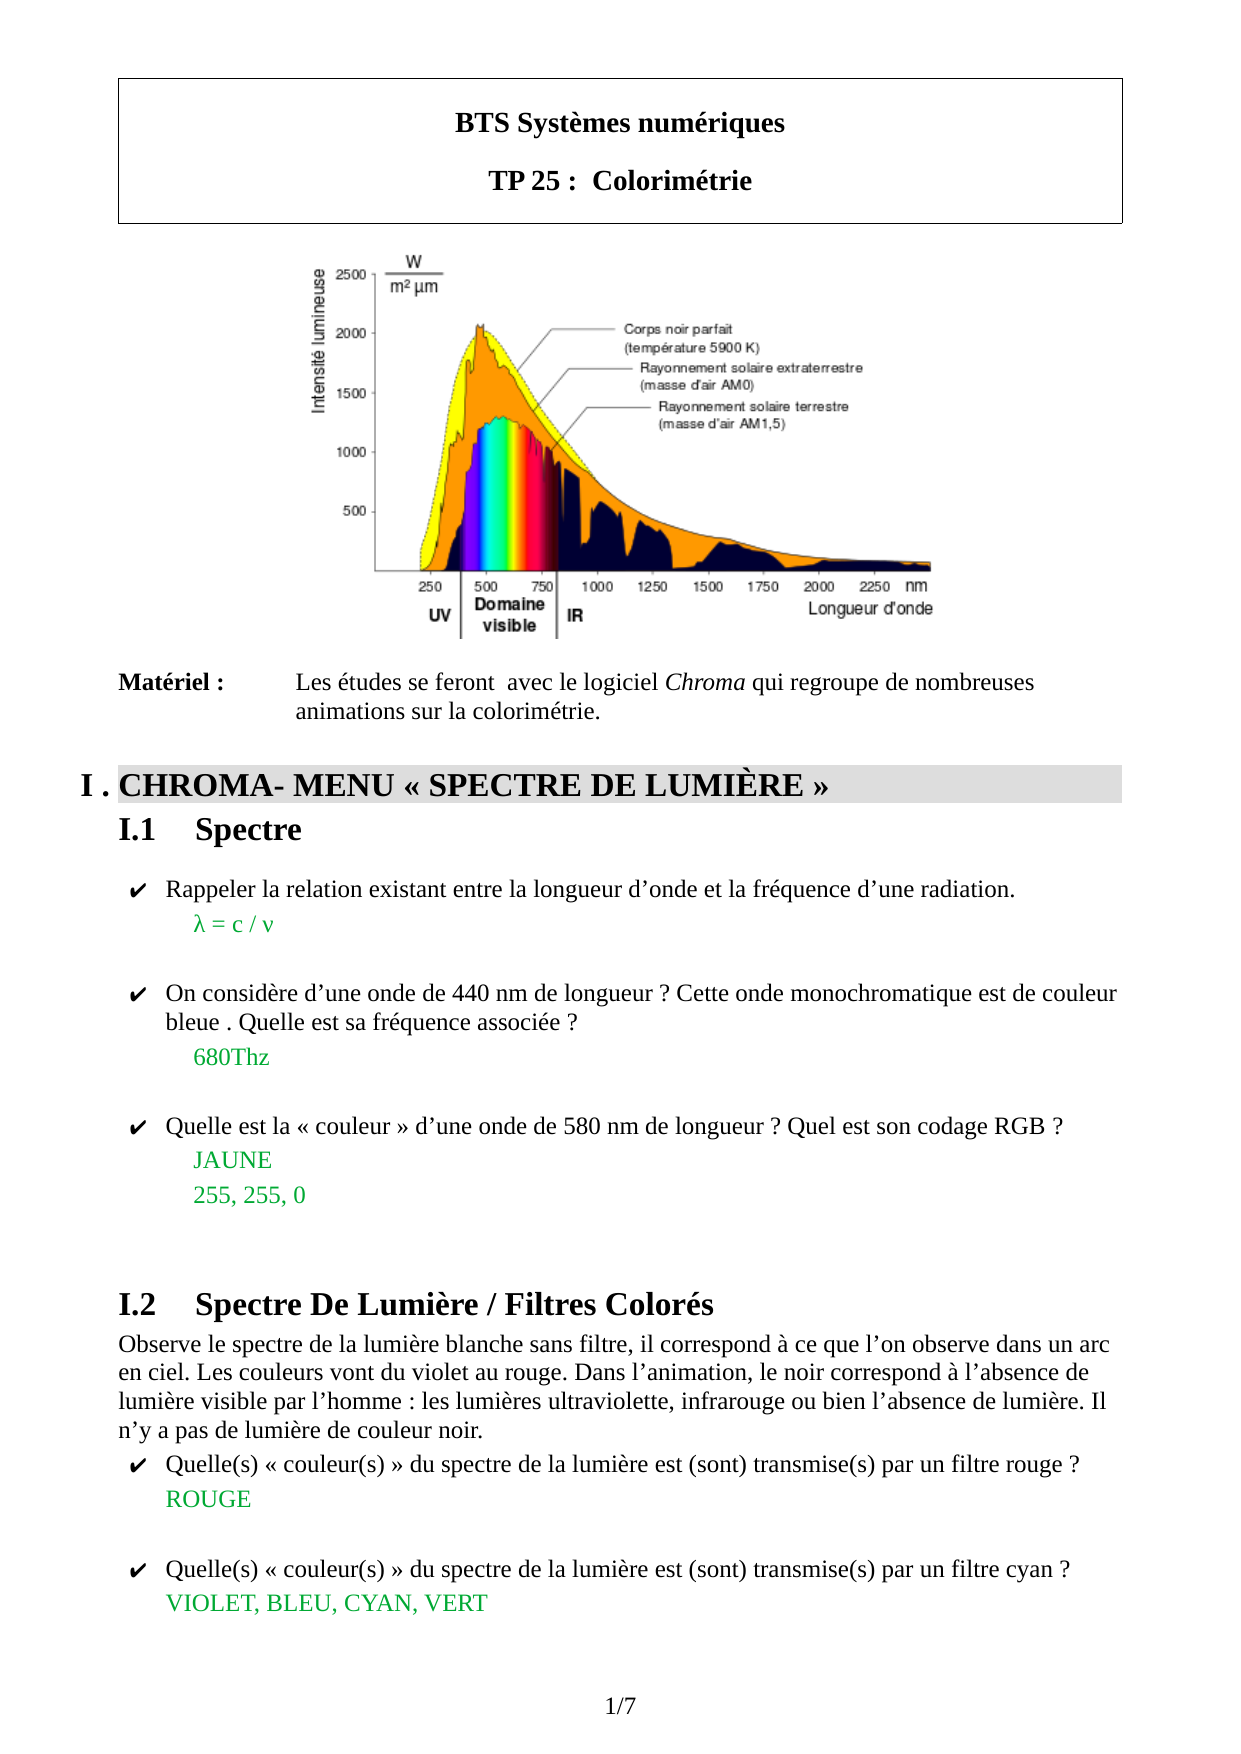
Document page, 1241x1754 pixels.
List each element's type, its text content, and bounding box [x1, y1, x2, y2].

text 680Thz [118, 1042, 1122, 1070]
list Chroma- menu « Spectre de lumière » [118, 765, 1122, 803]
text BTS Systèmes numériques [119, 102, 1122, 138]
list Rappeler la relation existant entre la longueur d’onde et la fréquence d’une radiation. [130, 874, 1122, 903]
list Quelle(s) « couleur(s) » du spectre de la lumière est (sont) transmise(s) par un filtre rouge ? [130, 1449, 1122, 1478]
list VIOLET, BLEU, CYAN, VERT [130, 1588, 1122, 1617]
text Matériel : Les études se feront avec le logiciel Chroma qui regroupe de nombreuses animations sur la colorimétrie. [118, 667, 1122, 724]
text Observe le spectre de la lumière blanche sans filtre, il correspond à ce que l’on observe dans un arc en ciel. Les couleurs vont du violet au rouge. Dans l’animation, le noir correspond à l’absence de lumière visible par l’homme : les lumières ultraviolette, infrarouge ou bien l’absence de lumière. Il n’y a pas de lumière de couleur noir. [118, 1329, 1122, 1444]
picture [306, 252, 934, 639]
text JAUNE [118, 1146, 1122, 1174]
list Quelle est la « couleur » d’une onde de 580 nm de longueur ? Quel est son codage RGB ? [130, 1111, 1122, 1140]
text 255, 255, 0 [118, 1180, 1122, 1209]
list Quelle(s) « couleur(s) » du spectre de la lumière est (sont) transmise(s) par un filtre cyan ? [130, 1554, 1122, 1582]
text λ = c / ν [118, 909, 1122, 937]
list spectre [118, 809, 1122, 848]
list Spectre de lumière / Filtres colorés [118, 1284, 1122, 1323]
list ROUGE [130, 1484, 1122, 1513]
text TP 25 : Colorimétrie [119, 159, 1122, 196]
list On considère d’une onde de 440 nm de longueur ? Cette onde monochromatique est de couleur bleue . Quelle est sa fréquence associée ? [130, 978, 1122, 1036]
